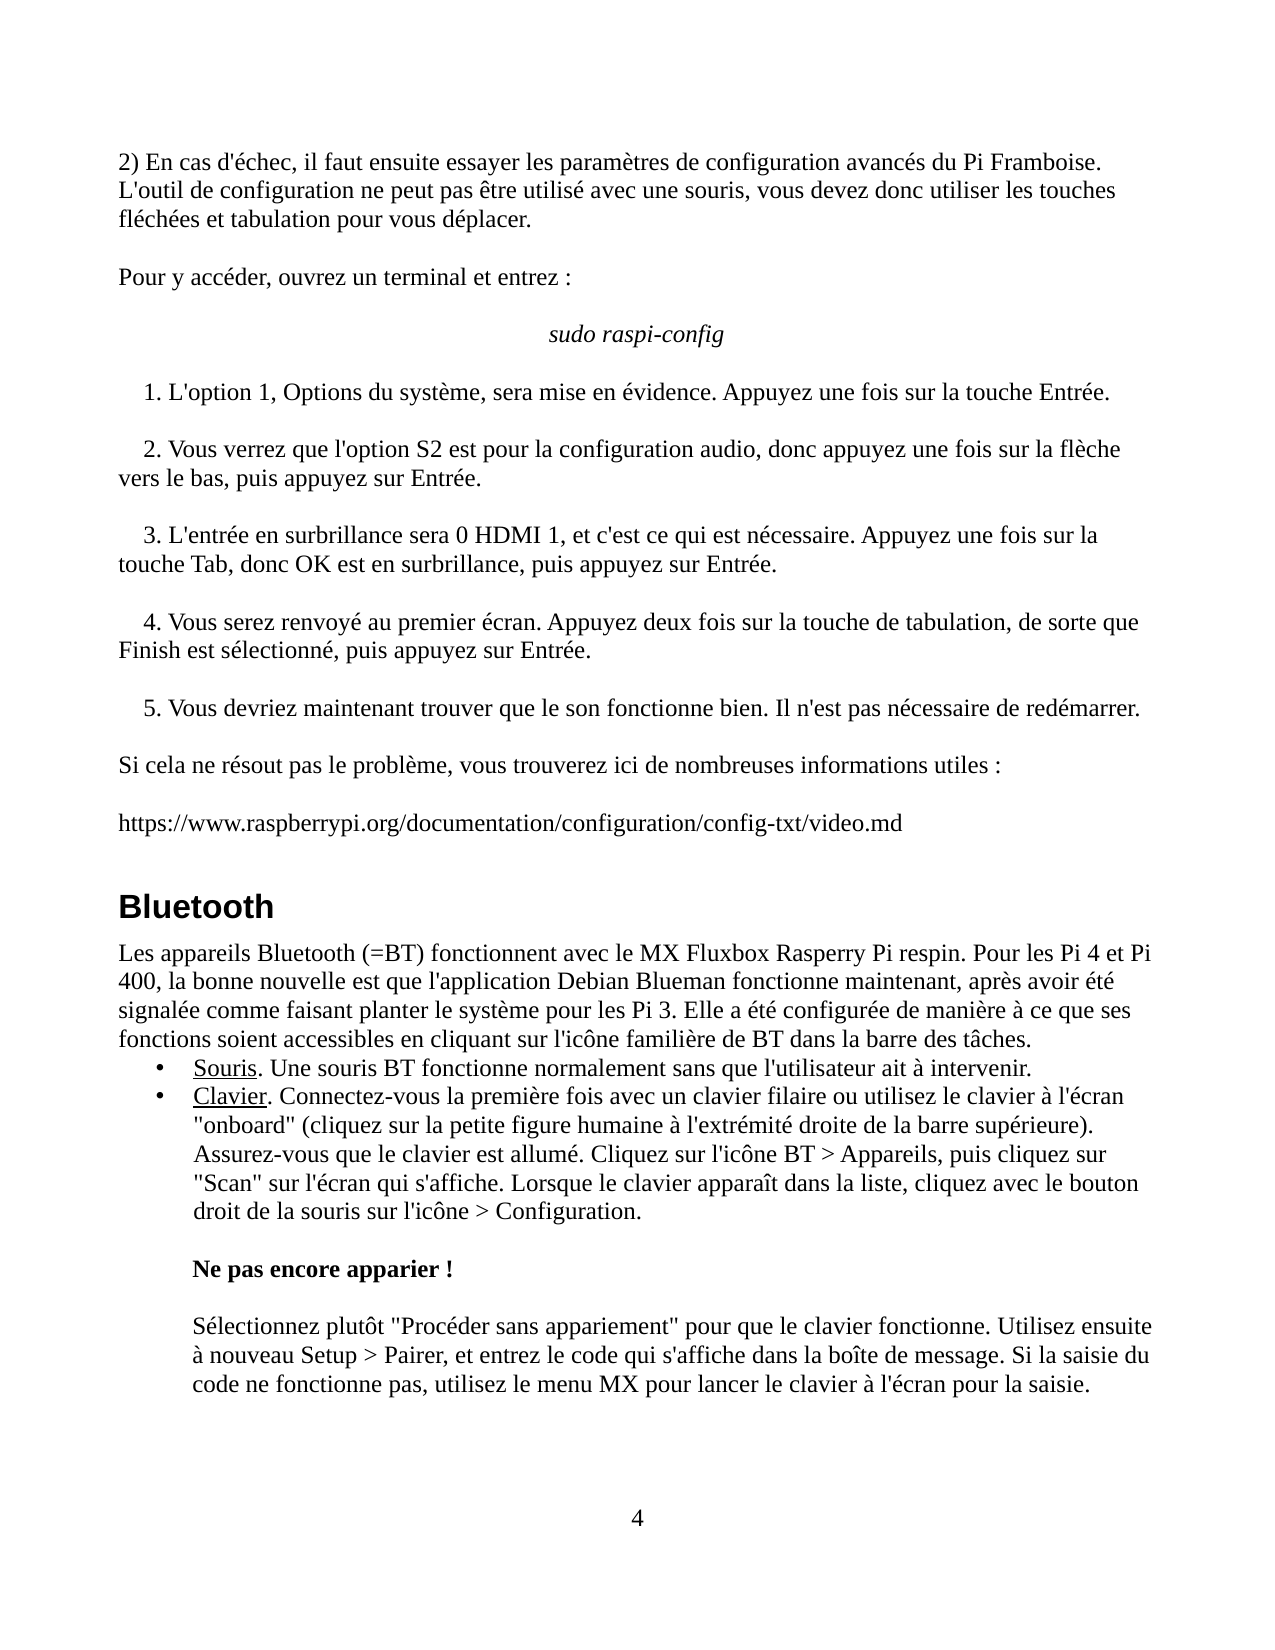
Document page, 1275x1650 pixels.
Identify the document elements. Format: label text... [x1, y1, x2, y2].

text sudo raspi-config [118, 319, 1157, 348]
text Sélectionnez plutôt "Procéder sans appariement" pour que le clavier fonctionne. Utilisez ensuite à nouveau Setup > Pairer, et entrez le code qui s'affiche dans la boîte de message. Si la saisie du code ne fonctionne pas, utilisez le menu MX pour lancer le clavier à l'écran pour la saisie. [118, 1311, 1157, 1398]
text 5. Vous devriez maintenant trouver que le son fonctionne bien. Il n'est pas nécessaire de redémarrer. [118, 693, 1157, 722]
text 1. L'option 1, Options du système, sera mise en évidence. Appuyez une fois sur la touche Entrée. [118, 377, 1157, 406]
text Les appareils Bluetooth (=BT) fonctionnent avec le MX Fluxbox Rasperry Pi respin. Pour les Pi 4 et Pi 400, la bonne nouvelle est que l'application Debian Blueman fonctionne maintenant, après avoir été signalée comme faisant planter le système pour les Pi 3. Elle a été configurée de manière à ce que ses fonctions soient accessibles en cliquant sur l'icône familière de BT dans la barre des tâches. [118, 938, 1157, 1053]
text Si cela ne résout pas le problème, vous trouverez ici de nombreuses informations utiles : [118, 751, 1157, 779]
text Pour y accéder, ouvrez un terminal et entrez : [118, 262, 1157, 291]
list Clavier. Connectez-vous la première fois avec un clavier filaire ou utilisez le clavier à l'écran "onboard" (cliquez sur la petite figure humaine à l'extrémité droite de la barre supérieure). Assurez-vous que le clavier est allumé. Cliquez sur l'icône BT > Appareils, puis cliquez sur "Scan" sur l'écran qui s'affiche. Lorsque le clavier apparaît dans la liste, cliquez avec le bouton droit de la souris sur l'icône > Configuration. [156, 1081, 1157, 1225]
list Souris. Une souris BT fonctionne normalement sans que l'utilisateur ait à intervenir. [156, 1053, 1157, 1081]
text Ne pas encore apparier ! [118, 1254, 1157, 1283]
text https://www.raspberrypi.org/documentation/configuration/config-txt/video.md [118, 808, 1157, 837]
text 3. L'entrée en surbrillance sera 0 HDMI 1, et c'est ce qui est nécessaire. Appuyez une fois sur la touche Tab, donc OK est en surbrillance, puis appuyez sur Entrée. [118, 521, 1157, 578]
text 2. Vous verrez que l'option S2 est pour la configuration audio, donc appuyez une fois sur la flèche vers le bas, puis appuyez sur Entrée. [118, 434, 1157, 492]
text 4. Vous serez renvoyé au premier écran. Appuyez deux fois sur la touche de tabulation, de sorte que Finish est sélectionné, puis appuyez sur Entrée. [118, 607, 1157, 664]
text 2) En cas d'échec, il faut ensuite essayer les paramètres de configuration avancés du Pi Framboise. L'outil de configuration ne peut pas être utilisé avec une souris, vous devez donc utiliser les touches fléchées et tabulation pour vous déplacer. [118, 147, 1157, 233]
subtitle Bluetooth [118, 886, 1157, 925]
